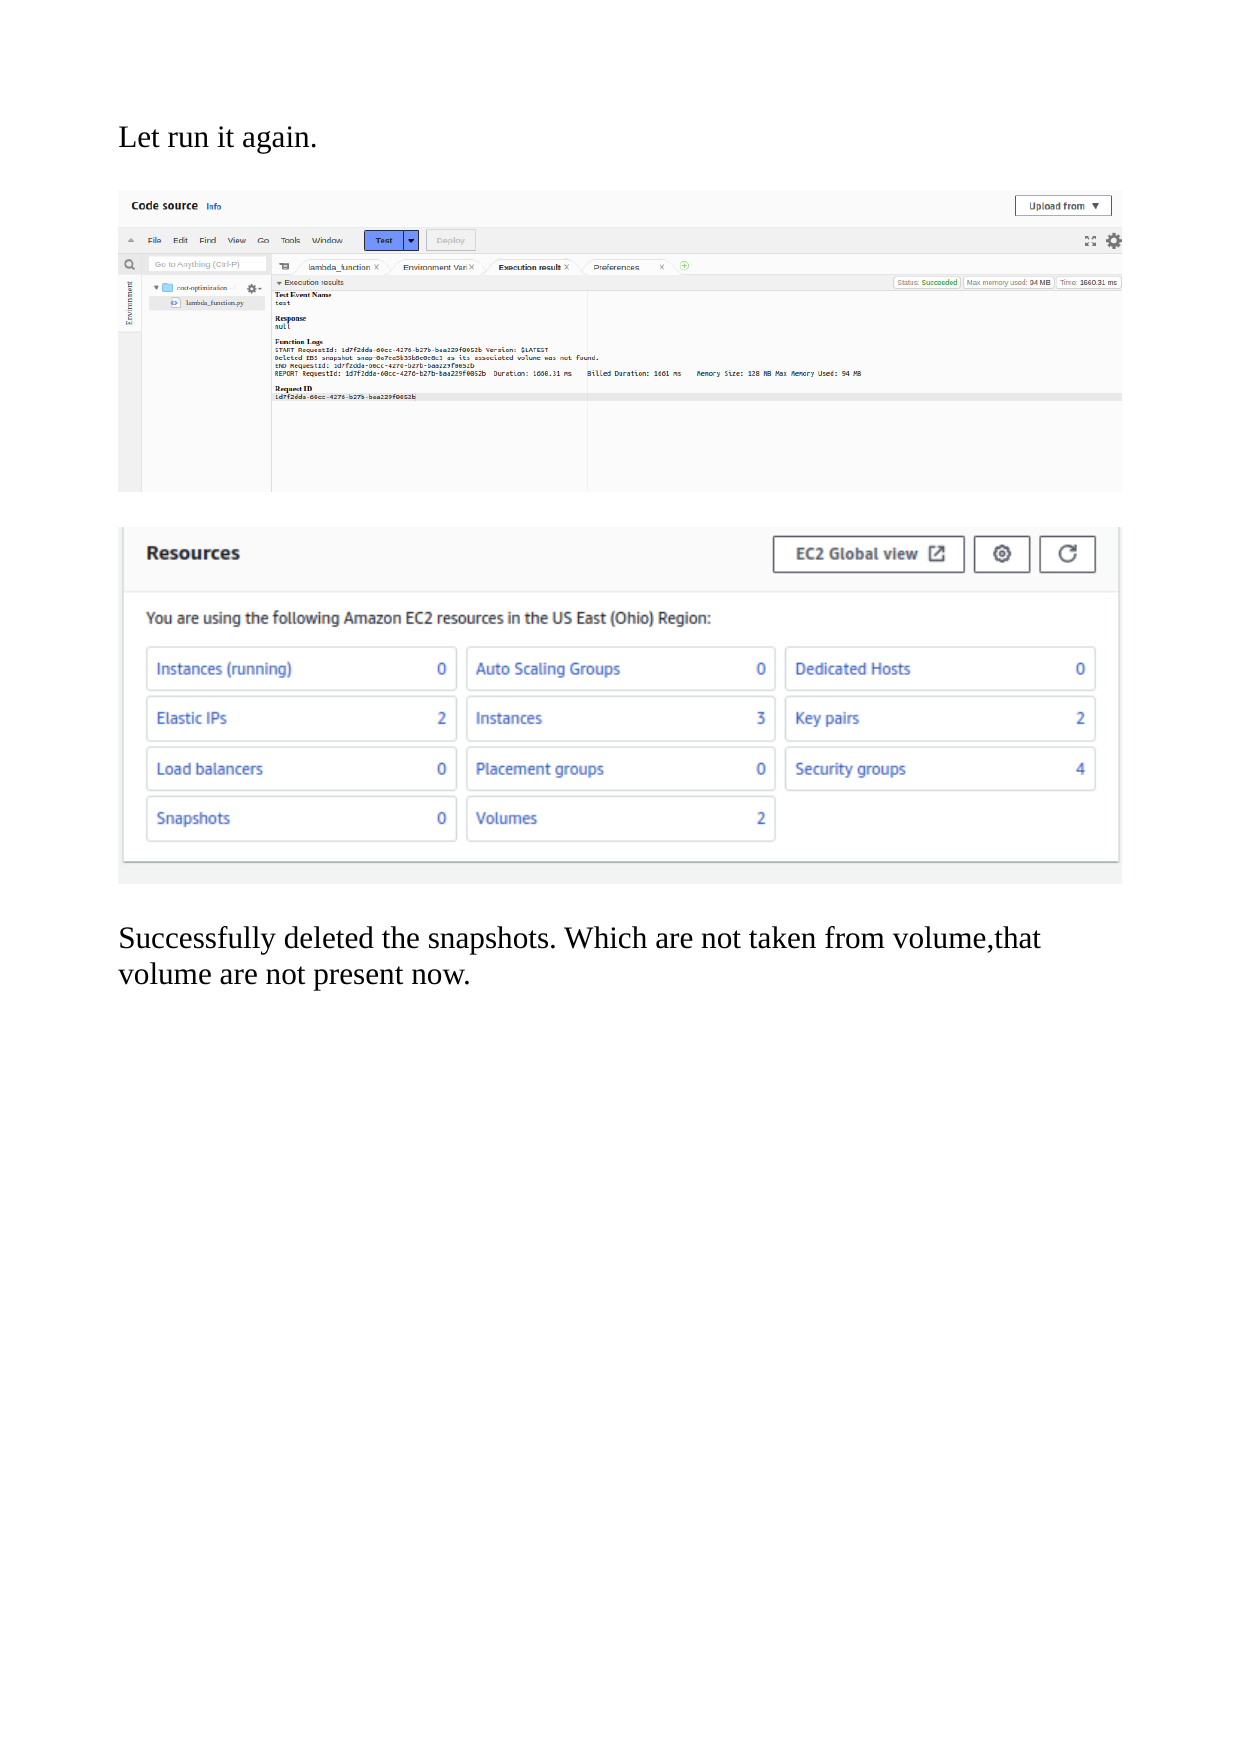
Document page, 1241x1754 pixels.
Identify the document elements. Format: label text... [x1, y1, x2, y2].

text Let run it again. [118, 118, 1122, 154]
text Successfully deleted the snapshots. Which are not taken from volume,that volume are not present now. [118, 919, 1122, 991]
picture [118, 527, 1123, 884]
picture [118, 190, 1123, 492]
